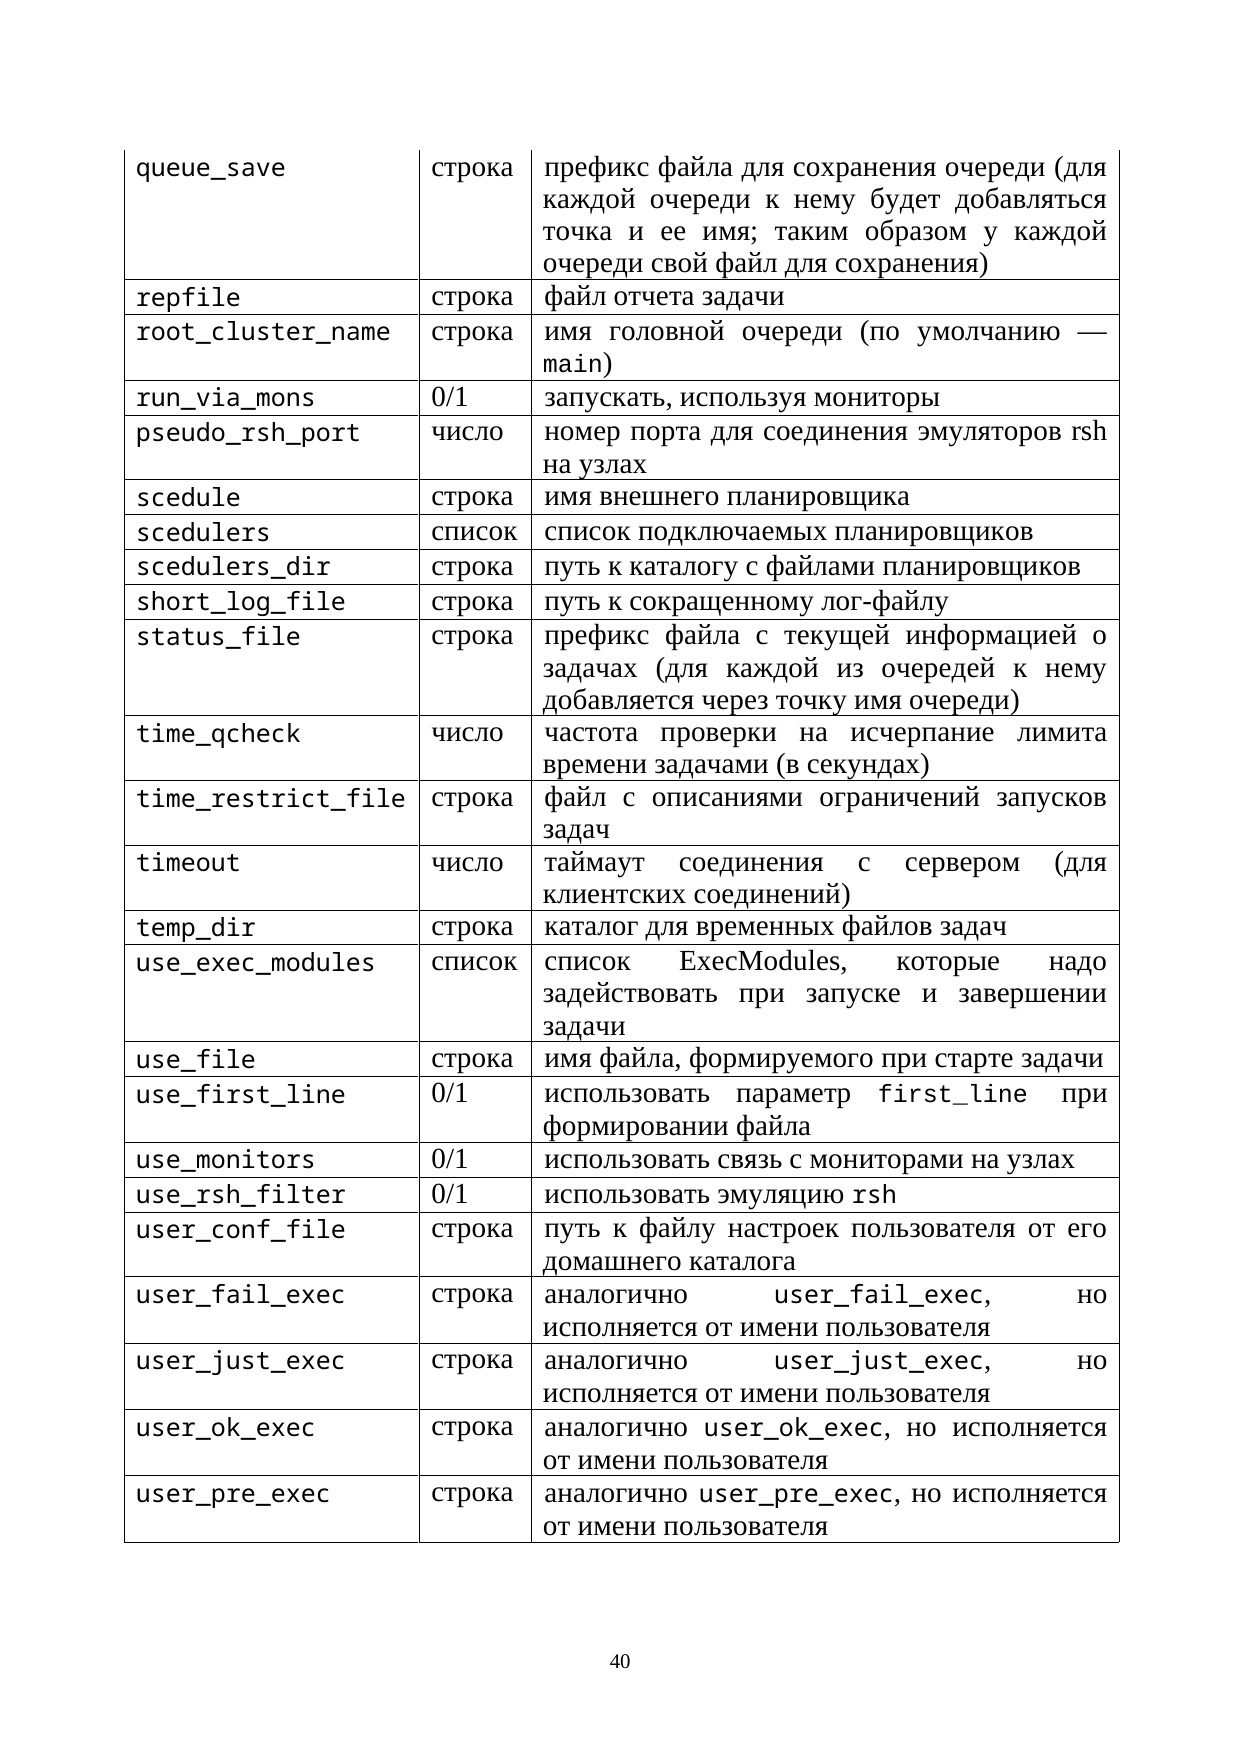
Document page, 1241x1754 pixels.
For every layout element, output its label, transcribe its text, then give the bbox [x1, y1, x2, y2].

table_cell use_first_line [125, 1077, 418, 1142]
table_cell use_rsh_filter [125, 1178, 418, 1212]
table_cell repfile [125, 280, 418, 314]
table_cell использовать параметр first_line при формировании файла [532, 1077, 1119, 1142]
table_cell 0/1 [420, 1077, 531, 1142]
table_cell pseudo_rsh_port [125, 416, 418, 479]
table_cell список подключаемых планировщиков [532, 515, 1119, 549]
table_cell time_restrict_file [125, 781, 418, 845]
table_cell строка [420, 911, 531, 944]
table_cell имя файла, формируемого при старте задачи [532, 1042, 1119, 1076]
table_cell строка [420, 480, 531, 514]
table_cell 0/1 [420, 1143, 531, 1177]
table_cell строка [420, 1410, 531, 1475]
table_cell user_conf_file [125, 1213, 418, 1276]
table_cell использовать эмуляцию rsh [532, 1178, 1119, 1212]
table_cell строка [420, 1277, 531, 1343]
table_cell 0/1 [420, 1178, 531, 1212]
table_cell число [420, 716, 531, 780]
table_cell список ExecModules, которые надо задействовать при запуске и завершении задачи [532, 945, 1119, 1041]
table_cell список [420, 945, 531, 1041]
table_cell список [420, 515, 531, 549]
table_cell каталог для временных файлов задач [532, 911, 1119, 944]
table_cell строка [420, 781, 531, 845]
table_cell строка [420, 280, 531, 314]
table_cell строка [420, 315, 531, 380]
table_cell user_just_exec [125, 1344, 418, 1409]
table_cell use_monitors [125, 1143, 418, 1177]
table_cell число [420, 416, 531, 479]
table_cell scedulers_dir [125, 550, 418, 584]
table_cell номер порта для соединения эмуляторов rsh на узлах [532, 416, 1119, 479]
table_cell timeout [125, 846, 418, 910]
table_cell time_qcheck [125, 716, 418, 780]
table_cell short_log_file [125, 585, 418, 619]
table_cell путь к каталогу с файлами планировщиков [532, 550, 1119, 584]
table_cell строка [420, 1476, 531, 1542]
table_cell имя внешнего планировщика [532, 480, 1119, 514]
table_cell путь к файлу настроек пользователя от его домашнего каталога [532, 1213, 1119, 1276]
table_cell строка [420, 1213, 531, 1276]
table_cell строка [420, 1042, 531, 1076]
table_cell файл отчета задачи [532, 280, 1119, 314]
table_cell префикс файла для сохранения очереди (для каждой очереди к нему будет добавляться точка и ее имя; таким образом у каждой очереди свой файл для сохранения) [532, 150, 1119, 279]
table_cell scedule [125, 480, 418, 514]
table_cell имя головной очереди (по умолчанию — main) [532, 315, 1119, 380]
table_cell аналогично user_ok_exec, но исполняется от имени пользователя [532, 1410, 1119, 1475]
table_cell queue_save [125, 150, 418, 279]
table_cell root_cluster_name [125, 315, 418, 380]
table_cell scedulers [125, 515, 418, 549]
table_cell строка [420, 150, 531, 279]
table_cell строка [420, 550, 531, 584]
table_cell префикс файла с текущей информацией о задачах (для каждой из очередей к нему добавляется через точку имя очереди) [532, 620, 1119, 715]
table_cell use_file [125, 1042, 418, 1076]
table_cell использовать связь с мониторами на узлах [532, 1143, 1119, 1177]
table_cell аналогично user_just_exec, но исполняется от имени пользователя [532, 1344, 1119, 1409]
table_cell строка [420, 1344, 531, 1409]
table_cell путь к сокращенному лог-файлу [532, 585, 1119, 619]
table_cell user_fail_exec [125, 1277, 418, 1343]
table_cell строка [420, 620, 531, 715]
table_cell число [420, 846, 531, 910]
table_cell таймаут соединения с сервером (для клиентских соединений) [532, 846, 1119, 910]
table_cell status_file [125, 620, 418, 715]
table_cell run_via_mons [125, 381, 418, 415]
table_cell аналогично user_pre_exec, но исполняется от имени пользователя [532, 1476, 1119, 1542]
table_cell user_ok_exec [125, 1410, 418, 1475]
table_cell аналогично user_fail_exec, но исполняется от имени пользователя [532, 1277, 1119, 1343]
table_cell запускать, используя мониторы [532, 381, 1119, 415]
table_cell use_exec_modules [125, 945, 418, 1041]
table_cell 0/1 [420, 381, 531, 415]
table_cell частота проверки на исчерпание лимита времени задачами (в секундах) [532, 716, 1119, 780]
table_cell temp_dir [125, 911, 418, 944]
table_cell user_pre_exec [125, 1476, 418, 1542]
table_cell файл с описаниями ограничений запусков задач [532, 781, 1119, 845]
table_cell строка [420, 585, 531, 619]
